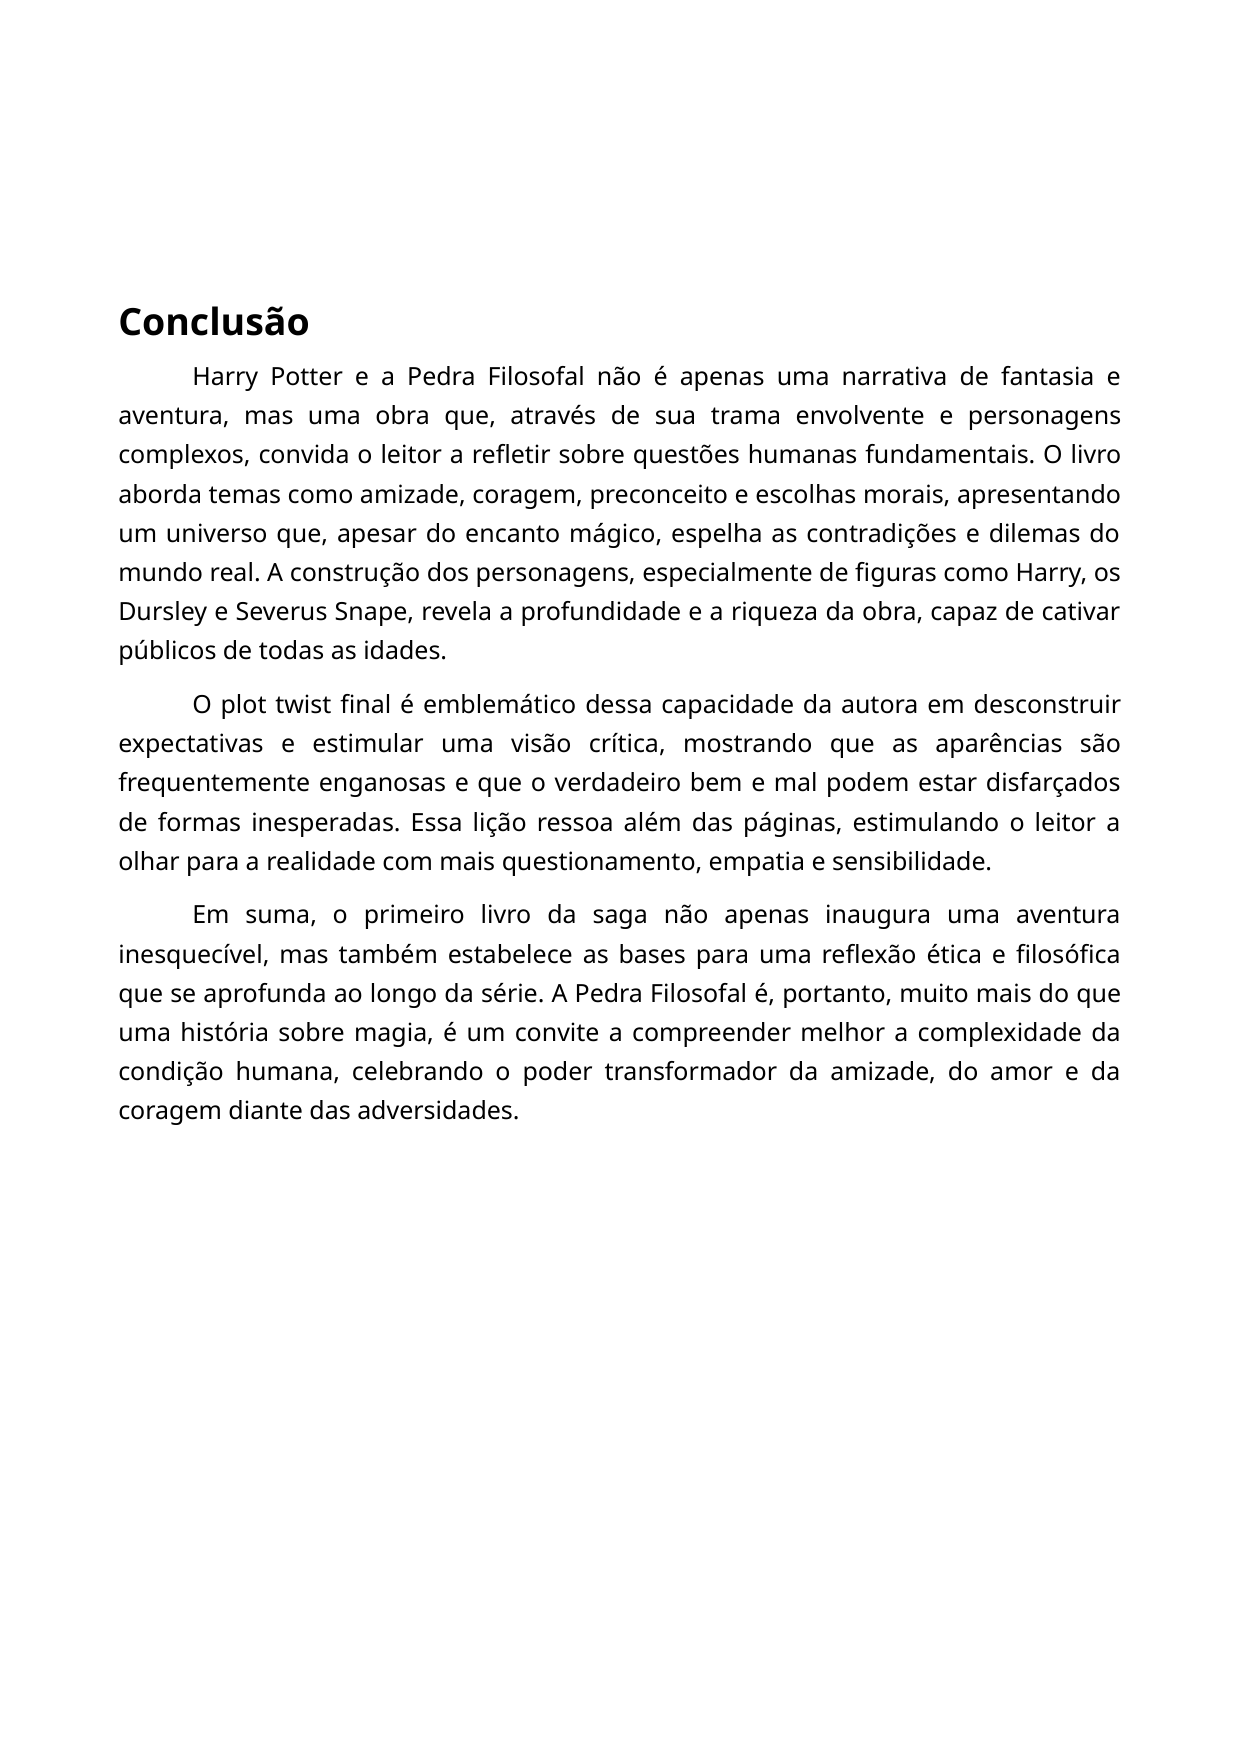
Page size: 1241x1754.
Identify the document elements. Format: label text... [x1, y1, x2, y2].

text Em suma, o primeiro livro da saga não apenas inaugura uma aventura inesquecível, mas também estabelece as bases para uma reflexão ética e filosófica que se aprofunda ao longo da série. A Pedra Filosofal é, portanto, muito mais do que uma história sobre magia, é um convite a compreender melhor a complexidade da condição humana, celebrando o poder transformador da amizade, do amor e da coragem diante das adversidades. [118, 897, 1122, 1127]
text O plot twist final é emblemático dessa capacidade da autora em desconstruir expectativas e estimular uma visão crítica, mostrando que as aparências são frequentemente enganosas e que o verdadeiro bem e mal podem estar disfarçados de formas inesperadas. Essa lição ressoa além das páginas, estimulando o leitor a olhar para a realidade com mais questionamento, empatia e sensibilidade. [118, 687, 1122, 877]
text Harry Potter e a Pedra Filosofal não é apenas uma narrativa de fantasia e aventura, mas uma obra que, através de sua trama envolvente e personagens complexos, convida o leitor a refletir sobre questões humanas fundamentais. O livro aborda temas como amizade, coragem, preconceito e escolhas morais, apresentando um universo que, apesar do encanto mágico, espelha as contradições e dilemas do mundo real. A construção dos personagens, especialmente de figuras como Harry, os Dursley e Severus Snape, revela a profundidade e a riqueza da obra, capaz de cativar públicos de todas as idades. [118, 359, 1122, 667]
subtitle Conclusão [118, 295, 1122, 346]
